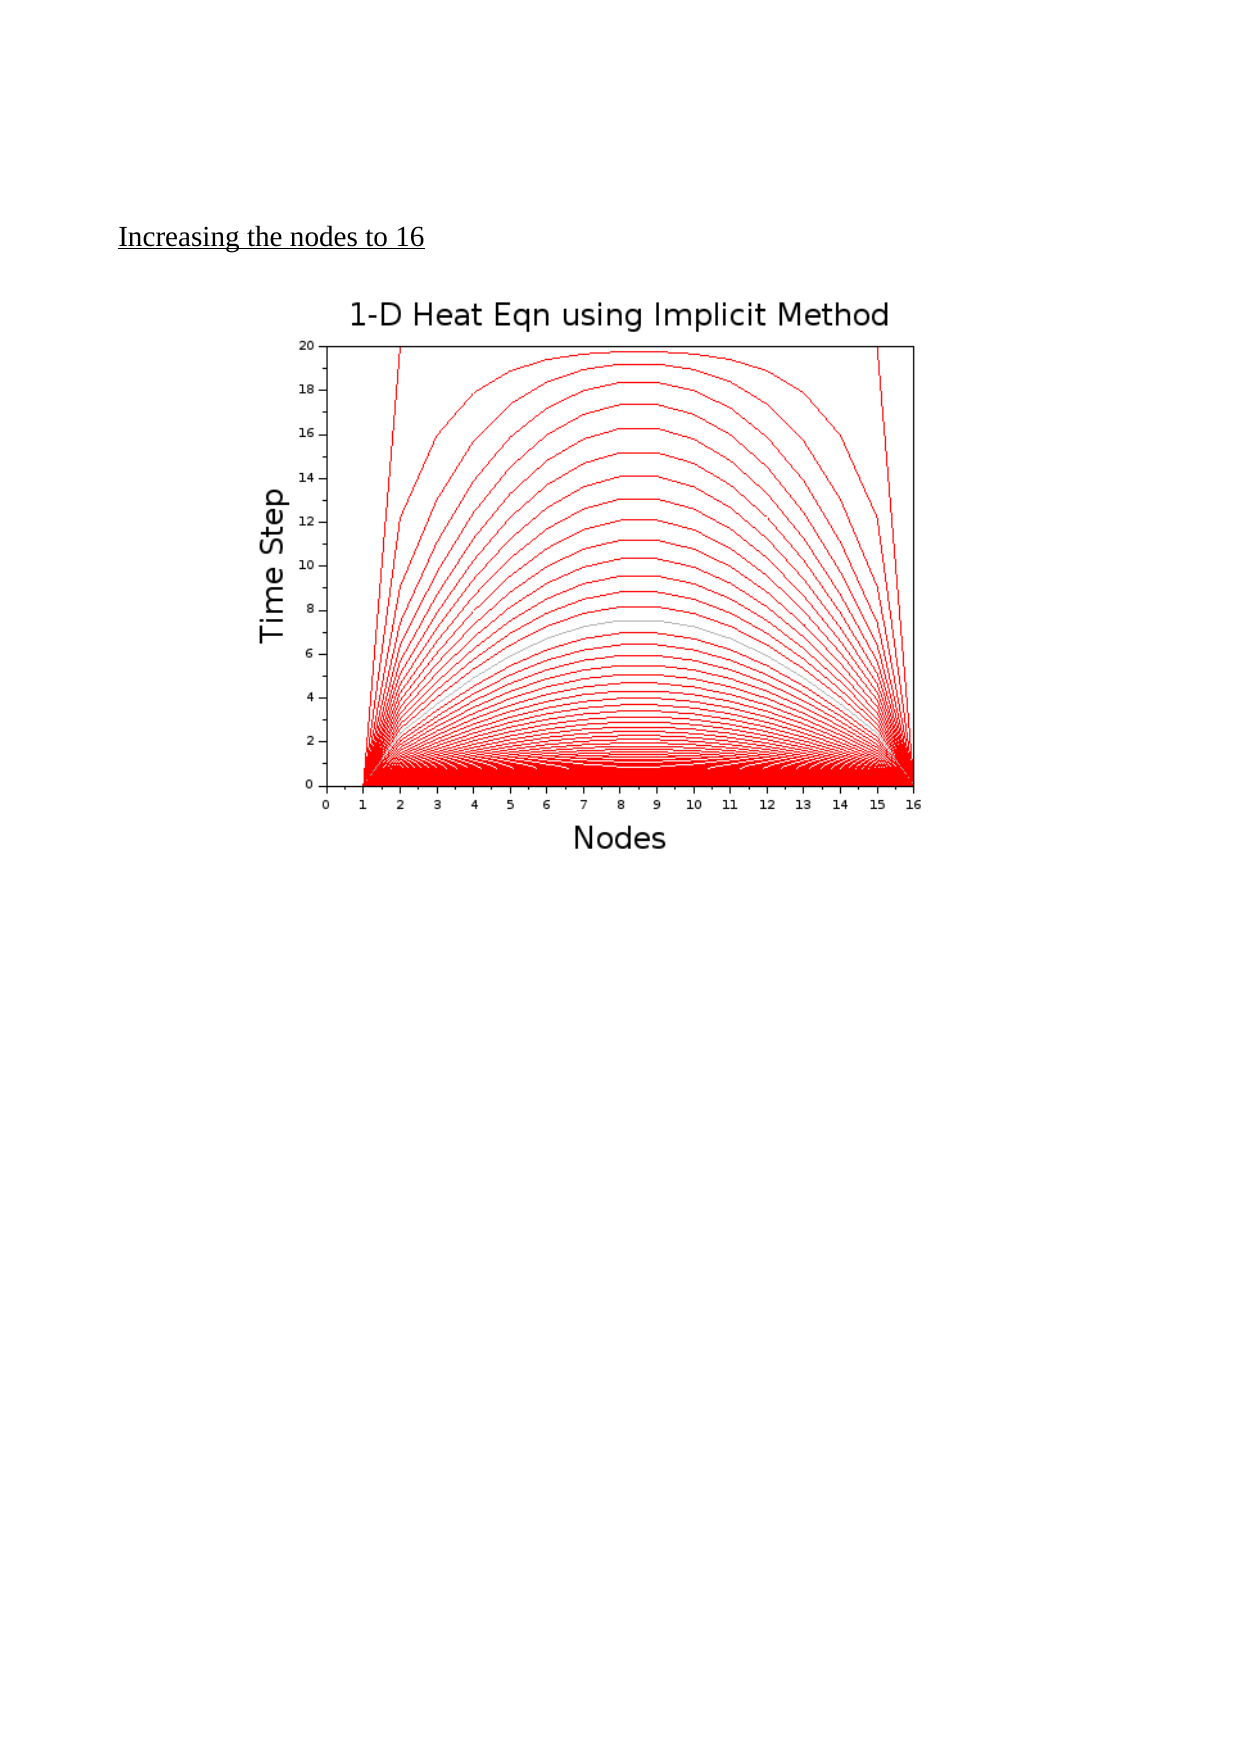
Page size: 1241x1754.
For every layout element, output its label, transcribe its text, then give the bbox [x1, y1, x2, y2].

text Increasing the nodes to 16 [118, 219, 1122, 252]
picture [229, 273, 1012, 863]
